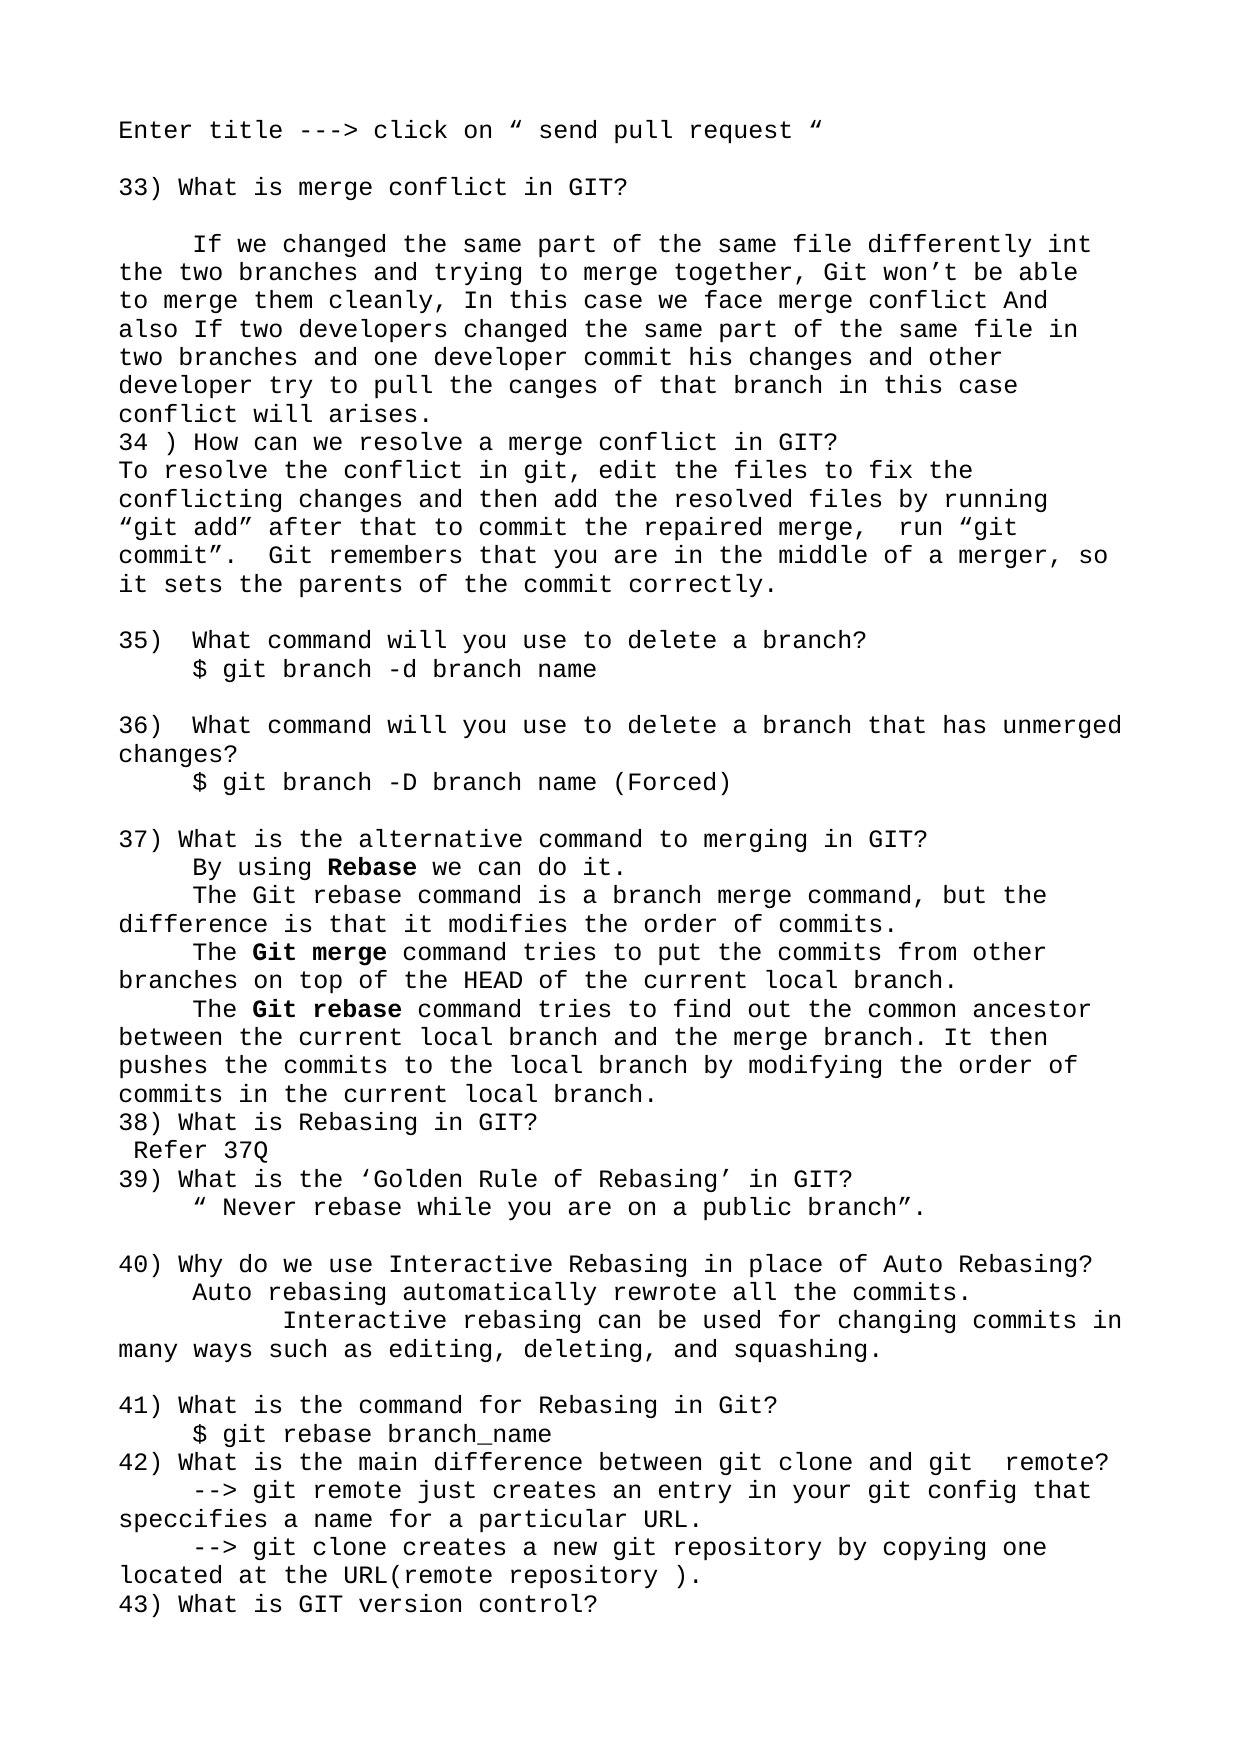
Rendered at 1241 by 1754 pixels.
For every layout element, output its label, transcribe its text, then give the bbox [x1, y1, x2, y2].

text 39) What is the ‘Golden Rule of Rebasing’ in GIT? [118, 1166, 1122, 1195]
text 37) What is the alternative command to merging in GIT? [118, 826, 1122, 855]
text 43) What is GIT version control? [118, 1591, 1122, 1620]
text 40) Why do we use Interactive Rebasing in place of Auto Rebasing? [118, 1251, 1122, 1280]
text 33) What is merge conflict in GIT? [118, 175, 1122, 203]
text To resolve the conflict in git, edit the files to fix the conflicting changes and then add the resolved files by running “git add” after that to commit the repaired merge, run “git commit”. Git remembers that you are in the middle of a merger, so it sets the parents of the commit correctly. [118, 458, 1122, 628]
text $ git rebase branch_name [118, 1421, 1122, 1450]
text 41) What is the command for Rebasing in Git? [118, 1393, 1122, 1421]
text Enter title ---> click on “ send pull request “ [118, 118, 1122, 146]
text By using Rebase we can do it. [118, 855, 1122, 883]
text 38) What is Rebasing in GIT? [118, 1110, 1122, 1138]
text --> git clone creates a new git repository by copying one located at the URL(remote repository ). [118, 1535, 1122, 1591]
text 36) What command will you use to delete a branch that has unmerged changes? [118, 713, 1122, 770]
text Auto rebasing automatically rewrote all the commits. Interactive rebasing can be used for changing commits in many ways such as editing, deleting, and squashing. [118, 1280, 1122, 1365]
text 34 ) How can we resolve a merge conflict in GIT? [118, 430, 1122, 458]
text Refer 37Q [118, 1138, 1122, 1166]
text 35) What command will you use to delete a branch? [118, 628, 1122, 656]
text “ Never rebase while you are on a public branch”. [118, 1195, 1122, 1223]
text $ git branch -d branch name [118, 656, 1122, 685]
text The Git rebase command is a branch merge command, but the difference is that it modifies the order of commits. [118, 883, 1122, 940]
text If we changed the same part of the same file differently int the two branches and trying to merge together, Git won’t be able to merge them cleanly, In this case we face merge conflict And also If two developers changed the same part of the same file in two branches and one developer commit his changes and other developer try to pull the canges of that branch in this case conflict will arises. [118, 231, 1122, 430]
text The Git merge command tries to put the commits from other branches on top of the HEAD of the current local branch. [118, 940, 1122, 996]
text The Git rebase command tries to find out the common ancestor between the current local branch and the merge branch. It then pushes the commits to the local branch by modifying the order of commits in the current local branch. [118, 996, 1122, 1110]
text 42) What is the main difference between git clone and git remote? [118, 1450, 1122, 1478]
text $ git branch -D branch name (Forced) [118, 770, 1122, 798]
text --> git remote just creates an entry in your git config that speccifies a name for a particular URL. [118, 1478, 1122, 1535]
